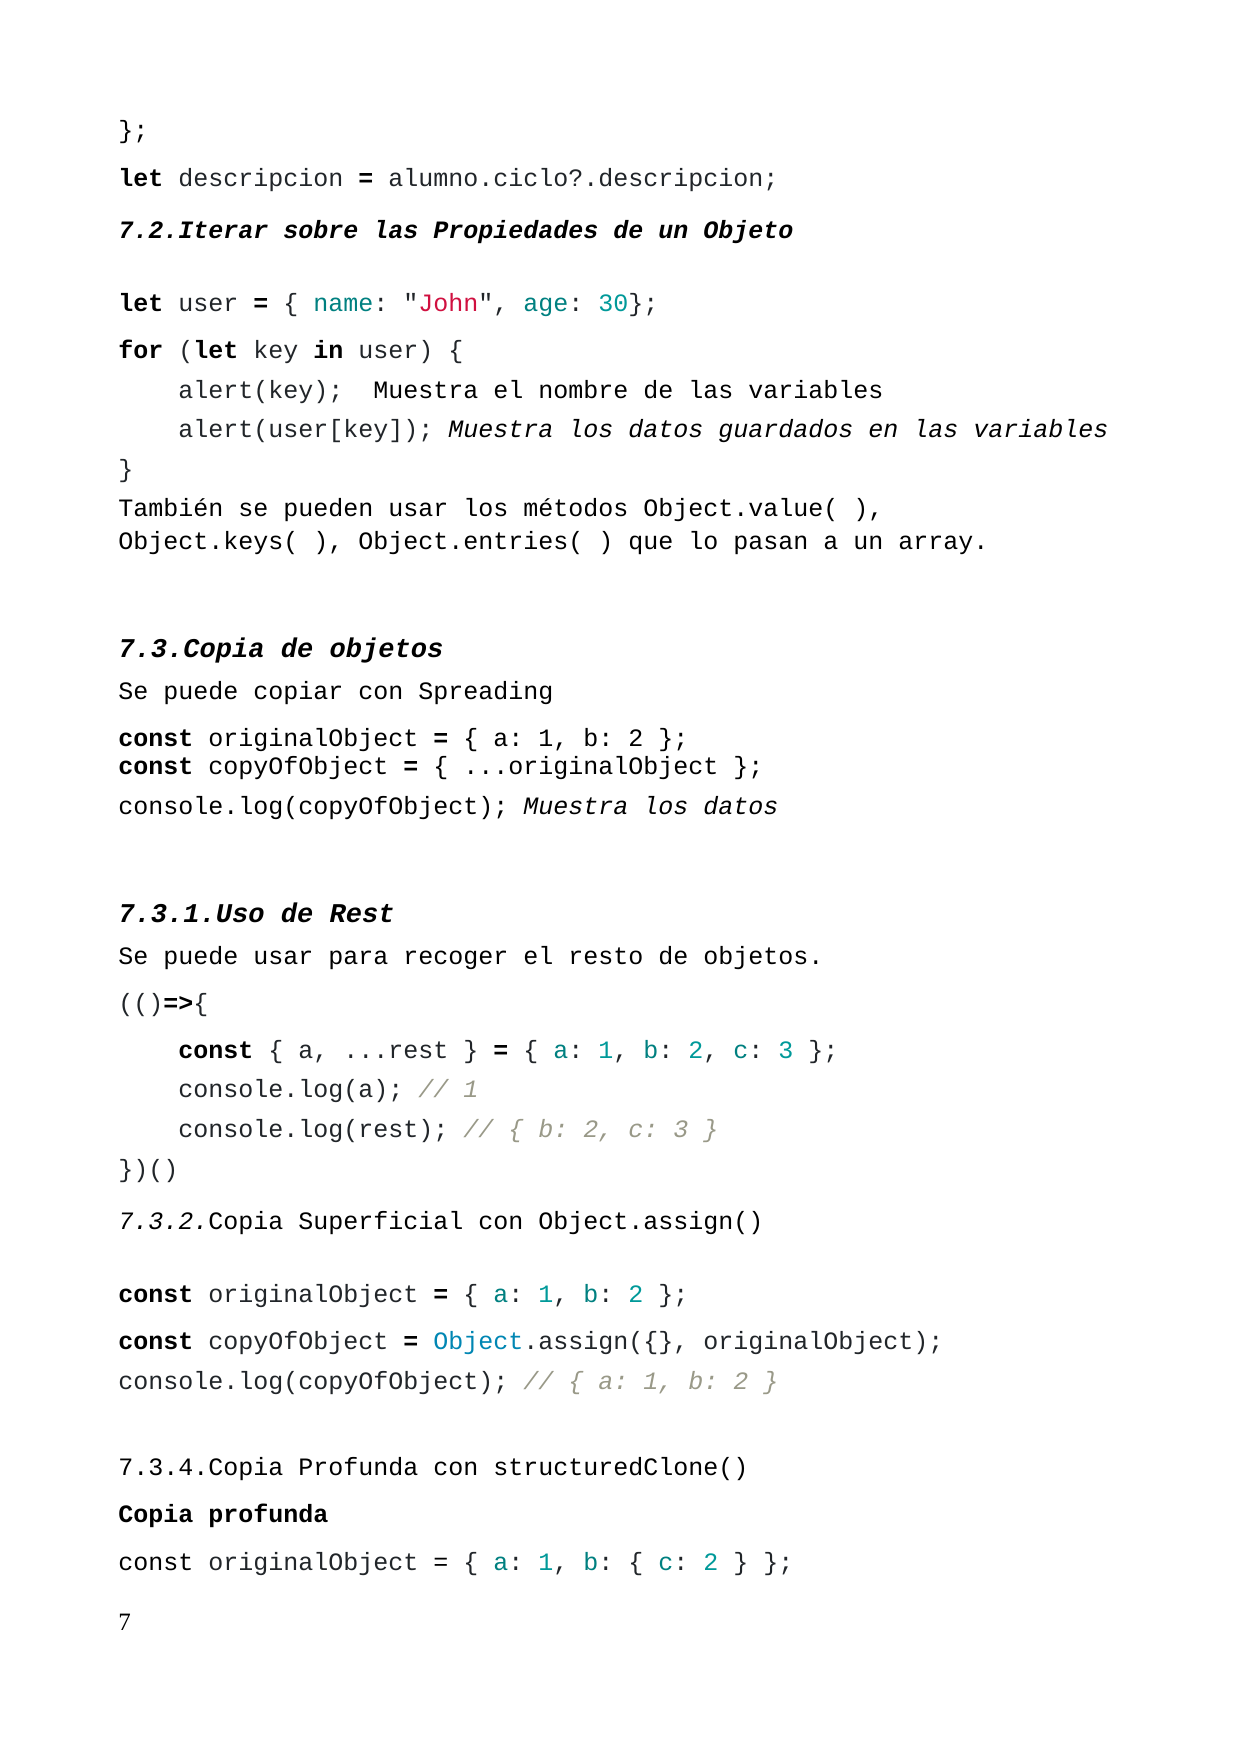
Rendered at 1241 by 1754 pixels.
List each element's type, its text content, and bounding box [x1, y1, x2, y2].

text Copia profunda [118, 1502, 1122, 1530]
text }; [118, 118, 1122, 146]
text let user = { name: "John", age: 30}; [118, 258, 1122, 319]
subtitle 7.3.1.Uso de Rest [118, 900, 1122, 931]
text También se pueden usar los métodos Object.value( ), Object.keys( ), Object.entries( ) que lo pasan a un array. [118, 496, 1122, 557]
text const originalObject = { a: 1, b: 2 }; [118, 726, 1122, 754]
text let descripcion = alumno.ciclo?.descripcion; [118, 165, 1122, 193]
text Se puede copiar con Spreading [118, 678, 1122, 707]
text console.log(rest); // { b: 2, c: 3 } [118, 1117, 1122, 1145]
text } [118, 456, 1122, 485]
text const { a, ...rest } = { a: 1, b: 2, c: 3 }; [118, 1037, 1122, 1066]
text Se puede usar para recoger el resto de objetos. [118, 943, 1122, 972]
subtitle 7.3.2.Copia Superficial con Object.assign() [118, 1208, 1122, 1237]
text const copyOfObject = { ...originalObject }; [118, 754, 1122, 782]
text const copyOfObject = Object.assign({}, originalObject); [118, 1329, 1122, 1357]
text console.log(a); // 1 [118, 1077, 1122, 1105]
text 7.3.4.Copia Profunda con structuredClone() [118, 1455, 1122, 1483]
text const originalObject = { a: 1, b: 2 }; [118, 1249, 1122, 1310]
text (()=>{ [118, 990, 1122, 1019]
text console.log(copyOfObject); Muestra los datos [118, 793, 1122, 822]
text console.log(copyOfObject); // { a: 1, b: 2 } [118, 1368, 1122, 1397]
subtitle 7.2.Iterar sobre las Propiedades de un Objeto [118, 217, 1122, 246]
text const originalObject = { a: 1, b: { c: 2 } }; [118, 1549, 1122, 1577]
text })() [118, 1156, 1122, 1184]
text alert(key); Muestra el nombre de las variables [118, 377, 1122, 406]
text for (let key in user) { [118, 338, 1122, 366]
text alert(user[key]); Muestra los datos guardados en las variables [118, 417, 1122, 445]
subtitle 7.3.Copia de objetos [118, 635, 1122, 666]
